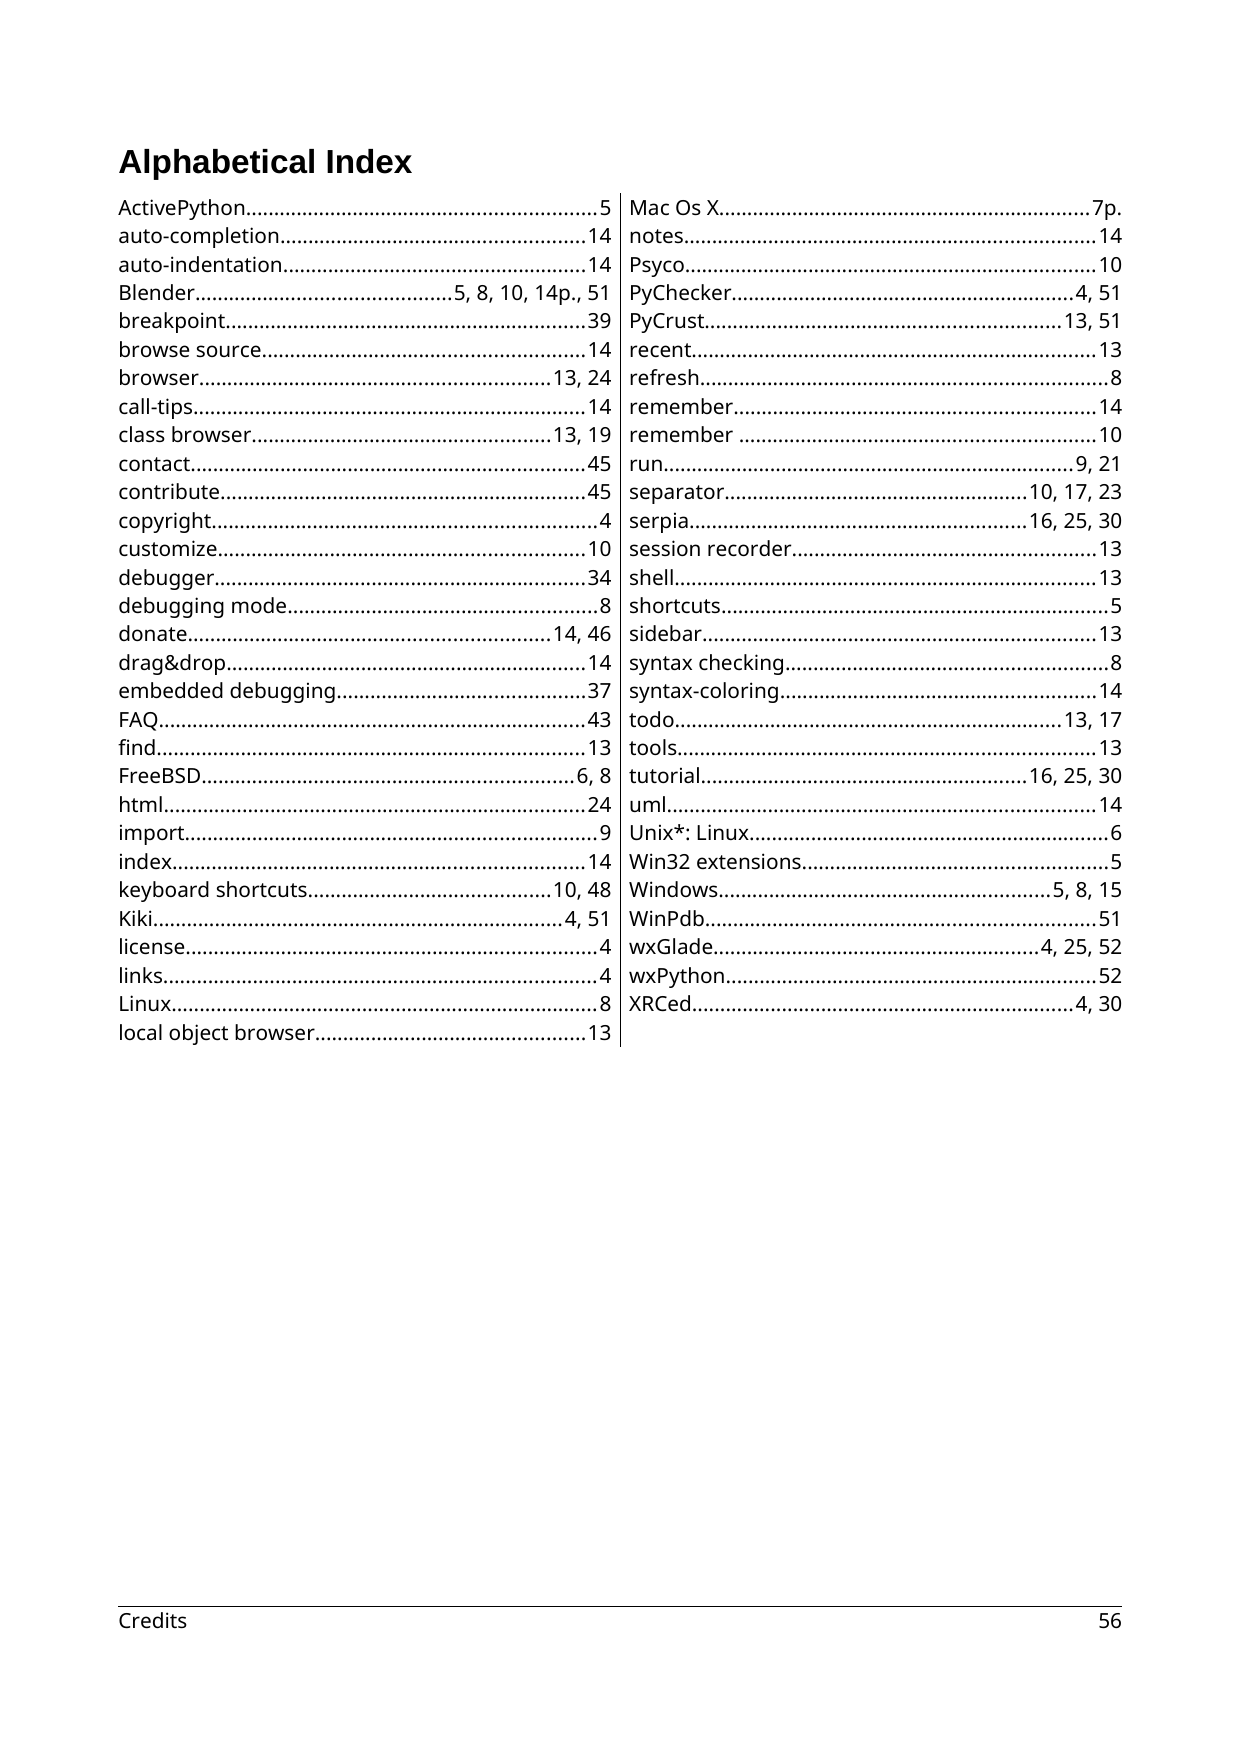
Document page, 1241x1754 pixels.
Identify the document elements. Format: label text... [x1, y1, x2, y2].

text shortcuts 5 [629, 591, 1122, 619]
text PyCrust 13, 51 [629, 307, 1122, 335]
text import 9 [118, 818, 611, 847]
text recent 13 [629, 335, 1122, 363]
text Kiki 4, 51 [118, 904, 611, 932]
text wxPython 52 [629, 961, 1122, 989]
text Psyco 10 [629, 250, 1122, 278]
text find 13 [118, 733, 611, 762]
subtitle Alphabetical Index [118, 143, 1122, 180]
text browser 13, 24 [118, 363, 611, 392]
text customize 10 [118, 534, 611, 563]
text Windows 5, 8, 15 [629, 875, 1122, 904]
text PyChecker 4, 51 [629, 278, 1122, 307]
text debugging mode 8 [118, 591, 611, 619]
text ActivePython 5 [118, 193, 611, 221]
text notes 14 [629, 221, 1122, 250]
text tools 13 [629, 733, 1122, 762]
text Linux 8 [118, 989, 611, 1018]
text class browser 13, 19 [118, 420, 611, 449]
text todo 13, 17 [629, 705, 1122, 733]
text donate 14, 46 [118, 619, 611, 648]
text call-tips 14 [118, 392, 611, 420]
text shell 13 [629, 563, 1122, 591]
text Win32 extensions 5 [629, 847, 1122, 875]
text FreeBSD 6, 8 [118, 762, 611, 790]
text keyboard shortcuts 10, 48 [118, 875, 611, 904]
text run 9, 21 [629, 449, 1122, 477]
text links 4 [118, 961, 611, 989]
text session recorder 13 [629, 534, 1122, 563]
text Blender 5, 8, 10, 14p., 51 [118, 278, 611, 307]
text embedded debugging 37 [118, 676, 611, 705]
text separator 10, 17, 23 [629, 477, 1122, 506]
text contribute 45 [118, 477, 611, 506]
text copyright 4 [118, 506, 611, 534]
text remember 14 [629, 392, 1122, 420]
text index 14 [118, 847, 611, 875]
text refresh 8 [629, 363, 1122, 392]
text tutorial 16, 25, 30 [629, 762, 1122, 790]
text license 4 [118, 932, 611, 961]
text auto-completion 14 [118, 221, 611, 250]
text local object browser 13 [118, 1018, 611, 1046]
text breakpoint 39 [118, 307, 611, 335]
text sidebar 13 [629, 619, 1122, 648]
text syntax-coloring 14 [629, 676, 1122, 705]
text Mac Os X 7p. [629, 193, 1122, 221]
text serpia 16, 25, 30 [629, 506, 1122, 534]
text html 24 [118, 790, 611, 818]
text contact 45 [118, 449, 611, 477]
text Unix*: Linux 6 [629, 818, 1122, 847]
text browse source 14 [118, 335, 611, 363]
text debugger 34 [118, 563, 611, 591]
text uml 14 [629, 790, 1122, 818]
text wxGlade 4, 25, 52 [629, 932, 1122, 961]
text syntax checking 8 [629, 648, 1122, 676]
text auto-indentation 14 [118, 250, 611, 278]
text remember 10 [629, 420, 1122, 449]
text WinPdb 51 [629, 904, 1122, 932]
text XRCed 4, 30 [629, 989, 1122, 1018]
text drag&drop 14 [118, 648, 611, 676]
text FAQ 43 [118, 705, 611, 733]
